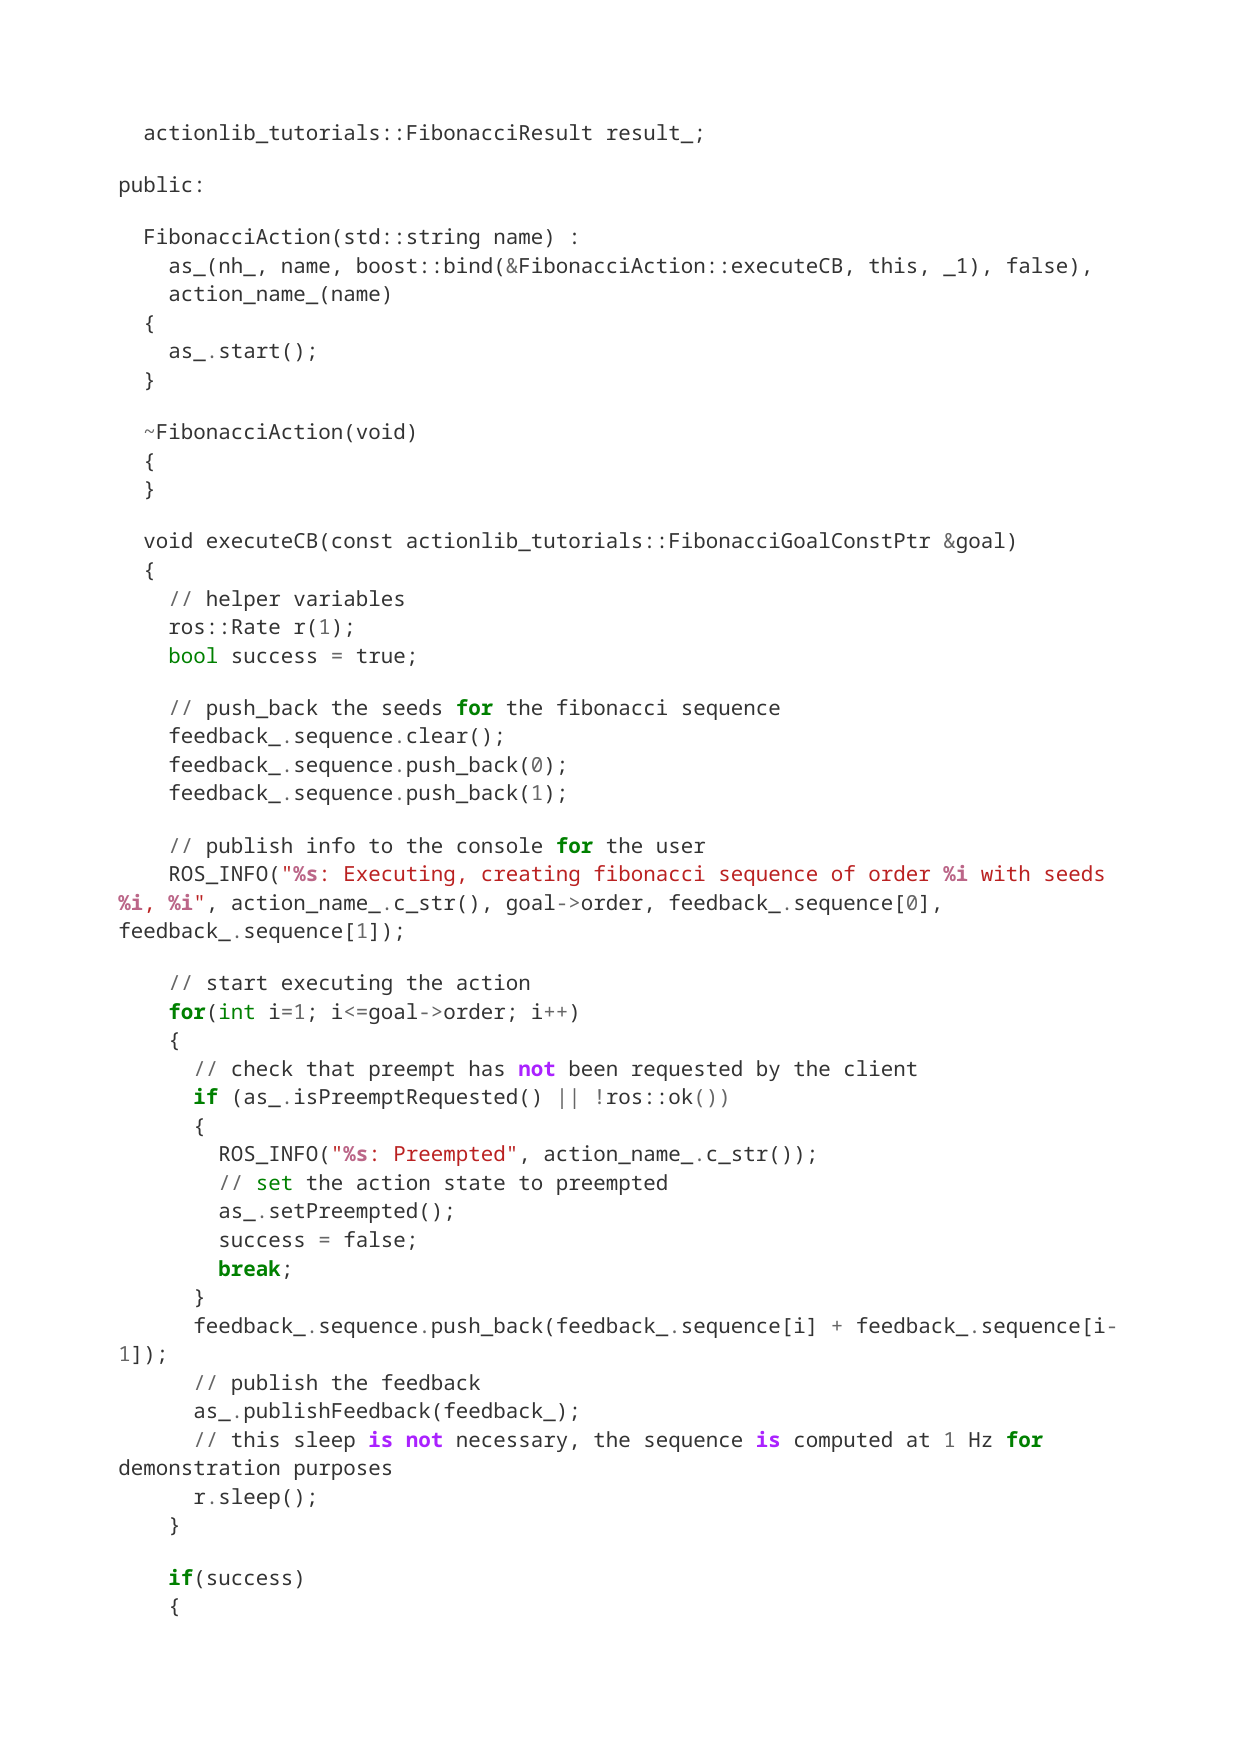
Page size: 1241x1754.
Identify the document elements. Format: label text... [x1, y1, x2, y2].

text FibonacciAction(std::string name) : [118, 222, 1122, 251]
text // start executing the action [118, 968, 1122, 997]
text // set the action state to preempted [118, 1168, 1122, 1197]
text bool success = true; [118, 641, 1122, 669]
text } [118, 365, 1122, 394]
text if(success) [118, 1563, 1122, 1591]
text } [118, 1510, 1122, 1539]
text { [118, 446, 1122, 474]
text if (as_.isPreemptRequested() || !ros::ok()) [118, 1082, 1122, 1111]
text actionlib_tutorials::FibonacciResult result_; [118, 118, 1122, 147]
text { [118, 1025, 1122, 1054]
text // publish info to the console for the user [118, 831, 1122, 859]
text feedback_.sequence.push_back(1); [118, 778, 1122, 807]
text for(int i=1; i<=goal->order; i++) [118, 997, 1122, 1025]
text success = false; [118, 1225, 1122, 1254]
text as_.publishFeedback(feedback_); [118, 1396, 1122, 1425]
text void executeCB(const actionlib_tutorials::FibonacciGoalConstPtr &goal) [118, 527, 1122, 555]
text { [118, 1591, 1122, 1620]
text as_.start(); [118, 337, 1122, 365]
text // push_back the seeds for the fibonacci sequence [118, 693, 1122, 721]
text public: [118, 170, 1122, 199]
text { [118, 1111, 1122, 1139]
text { [118, 308, 1122, 337]
text feedback_.sequence.clear(); [118, 721, 1122, 750]
text ROS_INFO("%s: Preempted", action_name_.c_str()); [118, 1139, 1122, 1168]
text r.sleep(); [118, 1482, 1122, 1510]
text } [118, 474, 1122, 503]
text // check that preempt has not been requested by the client [118, 1054, 1122, 1082]
text feedback_.sequence.push_back(0); [118, 750, 1122, 778]
text as_.setPreempted(); [118, 1197, 1122, 1225]
text action_name_(name) [118, 279, 1122, 308]
text ros::Rate r(1); [118, 612, 1122, 641]
text // helper variables [118, 584, 1122, 612]
text // publish the feedback [118, 1368, 1122, 1396]
text ~FibonacciAction(void) [118, 417, 1122, 446]
text feedback_.sequence.push_back(feedback_.sequence[i] + feedback_.sequence[i-1]); [118, 1311, 1122, 1368]
text } [118, 1282, 1122, 1311]
text break; [118, 1254, 1122, 1282]
text { [118, 555, 1122, 584]
text // this sleep is not necessary, the sequence is computed at 1 Hz for demonstration purposes [118, 1425, 1122, 1482]
text as_(nh_, name, boost::bind(&FibonacciAction::executeCB, this, _1), false), [118, 251, 1122, 279]
text ROS_INFO("%s: Executing, creating fibonacci sequence of order %i with seeds %i, %i", action_name_.c_str(), goal->order, feedback_.sequence[0], feedback_.sequence[1]); [118, 859, 1122, 945]
